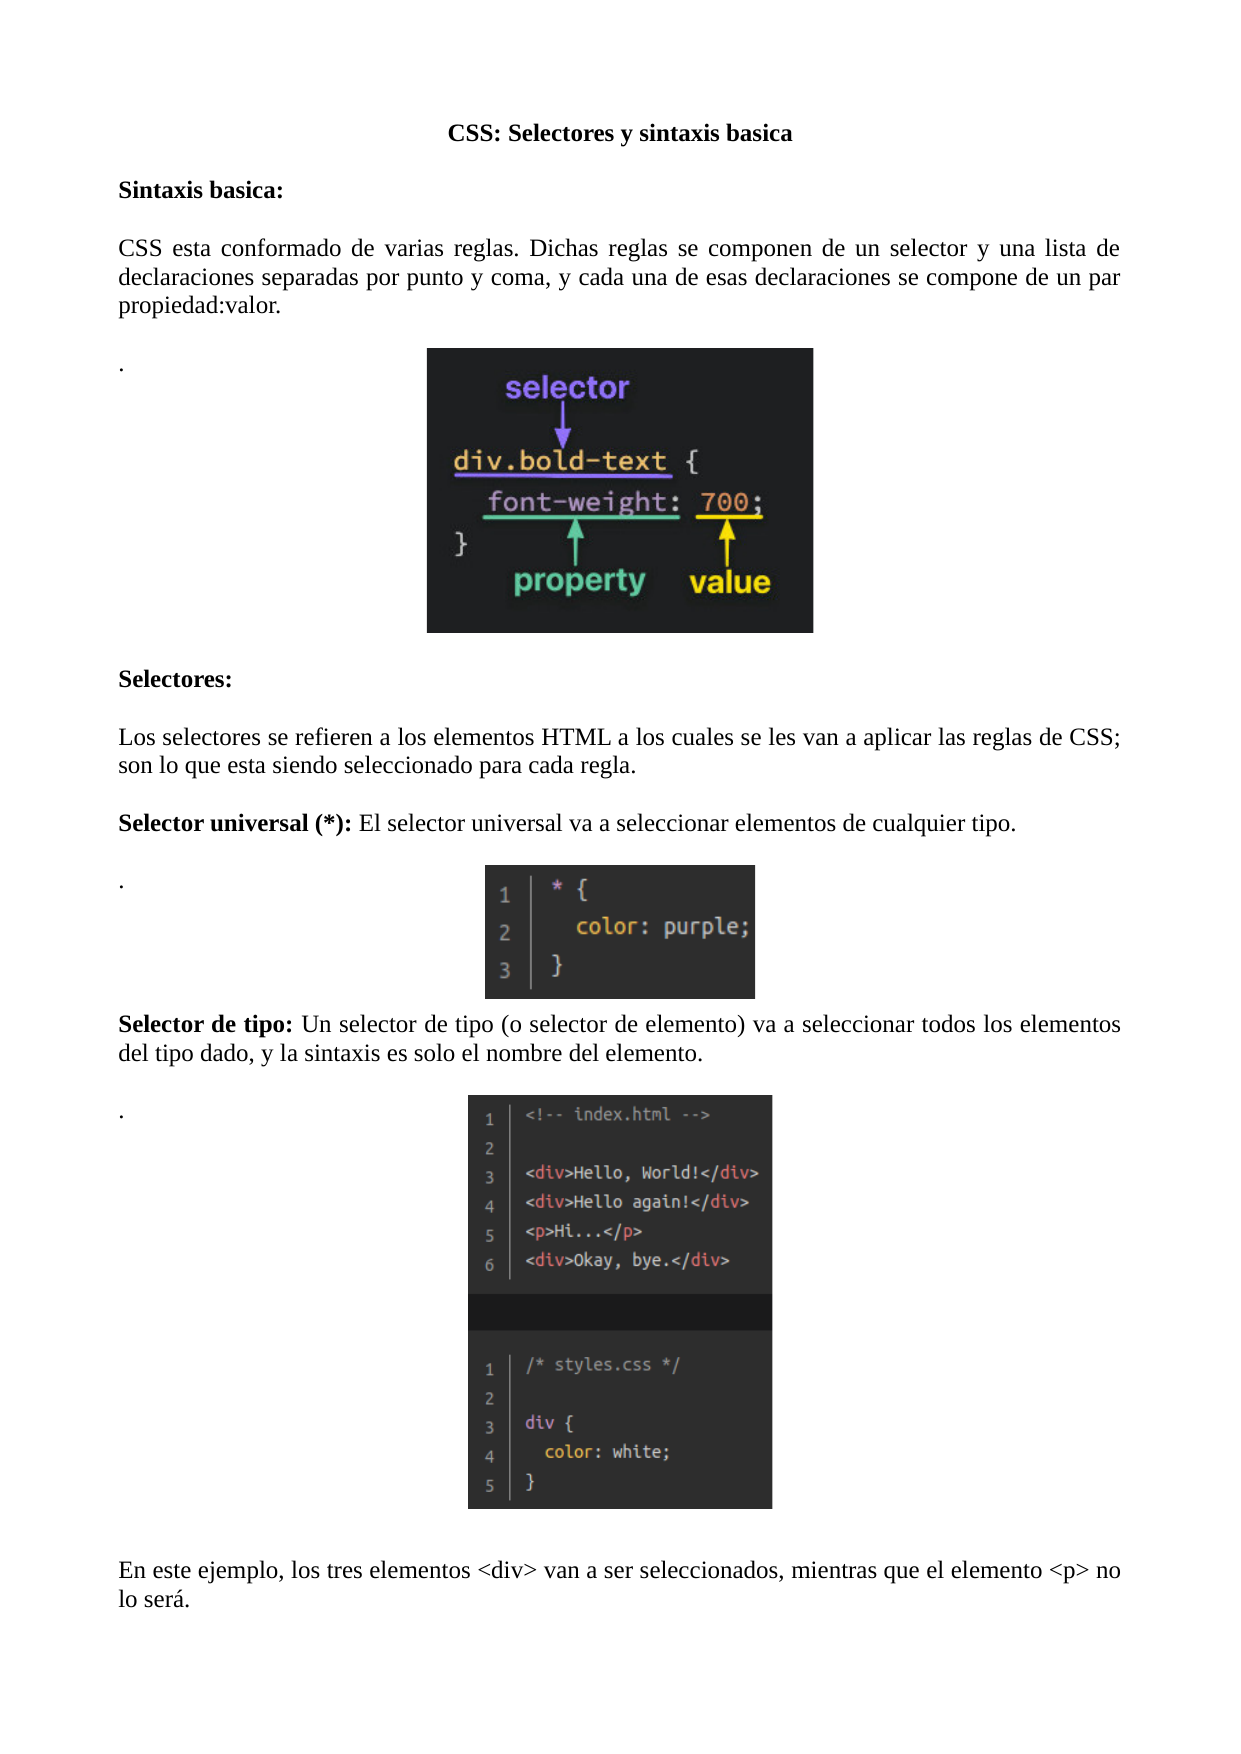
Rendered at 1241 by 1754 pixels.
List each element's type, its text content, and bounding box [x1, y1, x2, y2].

text . [118, 1096, 468, 1124]
picture [426, 348, 814, 633]
text [814, 348, 1122, 377]
text . [118, 348, 426, 377]
text Selector universal (*): El selector universal va a seleccionar elementos de cualquier tipo. [118, 808, 1122, 837]
picture [468, 1095, 773, 1509]
text CSS: Selectores y sintaxis basica [118, 118, 1122, 147]
text Los selectores se refieren a los elementos HTML a los cuales se les van a aplicar las reglas de CSS; son lo que esta siendo seleccionado para cada regla. [118, 722, 1122, 779]
text Sintaxis basica: [118, 176, 1122, 204]
text . [118, 866, 485, 894]
text [773, 1096, 1122, 1124]
text Selectores: [118, 664, 1122, 693]
picture [485, 865, 756, 999]
text En este ejemplo, los tres elementos <div> van a ser seleccionados, mientras que el elemento <p> no lo será. [118, 1556, 1122, 1613]
text CSS esta conformado de varias reglas. Dichas reglas se componen de un selector y una lista de declaraciones separadas por punto y coma, y cada una de esas declaraciones se compone de un par propiedad:valor. [118, 233, 1122, 319]
text [756, 866, 1122, 894]
text Selector de tipo: Un selector de tipo (o selector de elemento) va a seleccionar todos los elementos del tipo dado, y la sintaxis es solo el nombre del elemento. [118, 1009, 1122, 1067]
